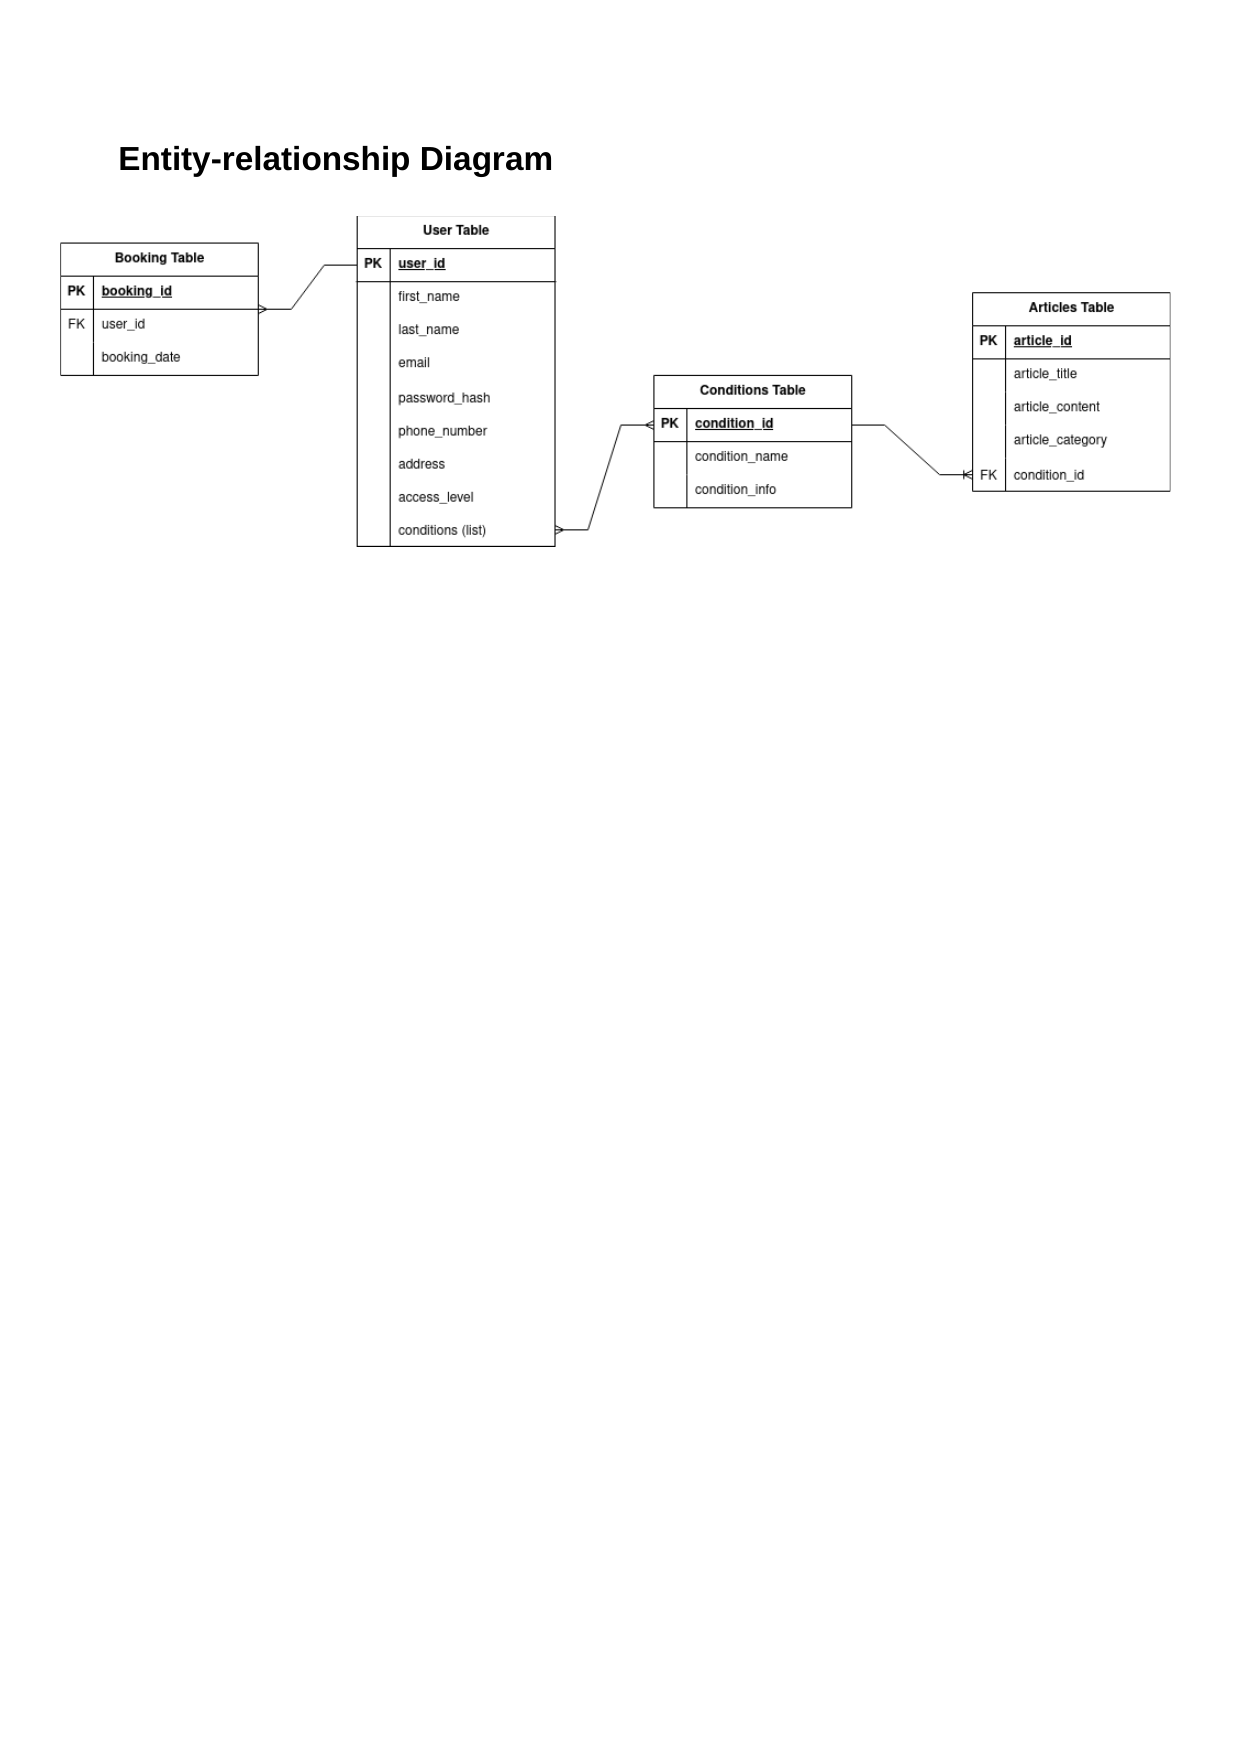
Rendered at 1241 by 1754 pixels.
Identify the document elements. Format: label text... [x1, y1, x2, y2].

subtitle Entity-relationship Diagram [118, 139, 1122, 177]
picture [60, 216, 1171, 547]
